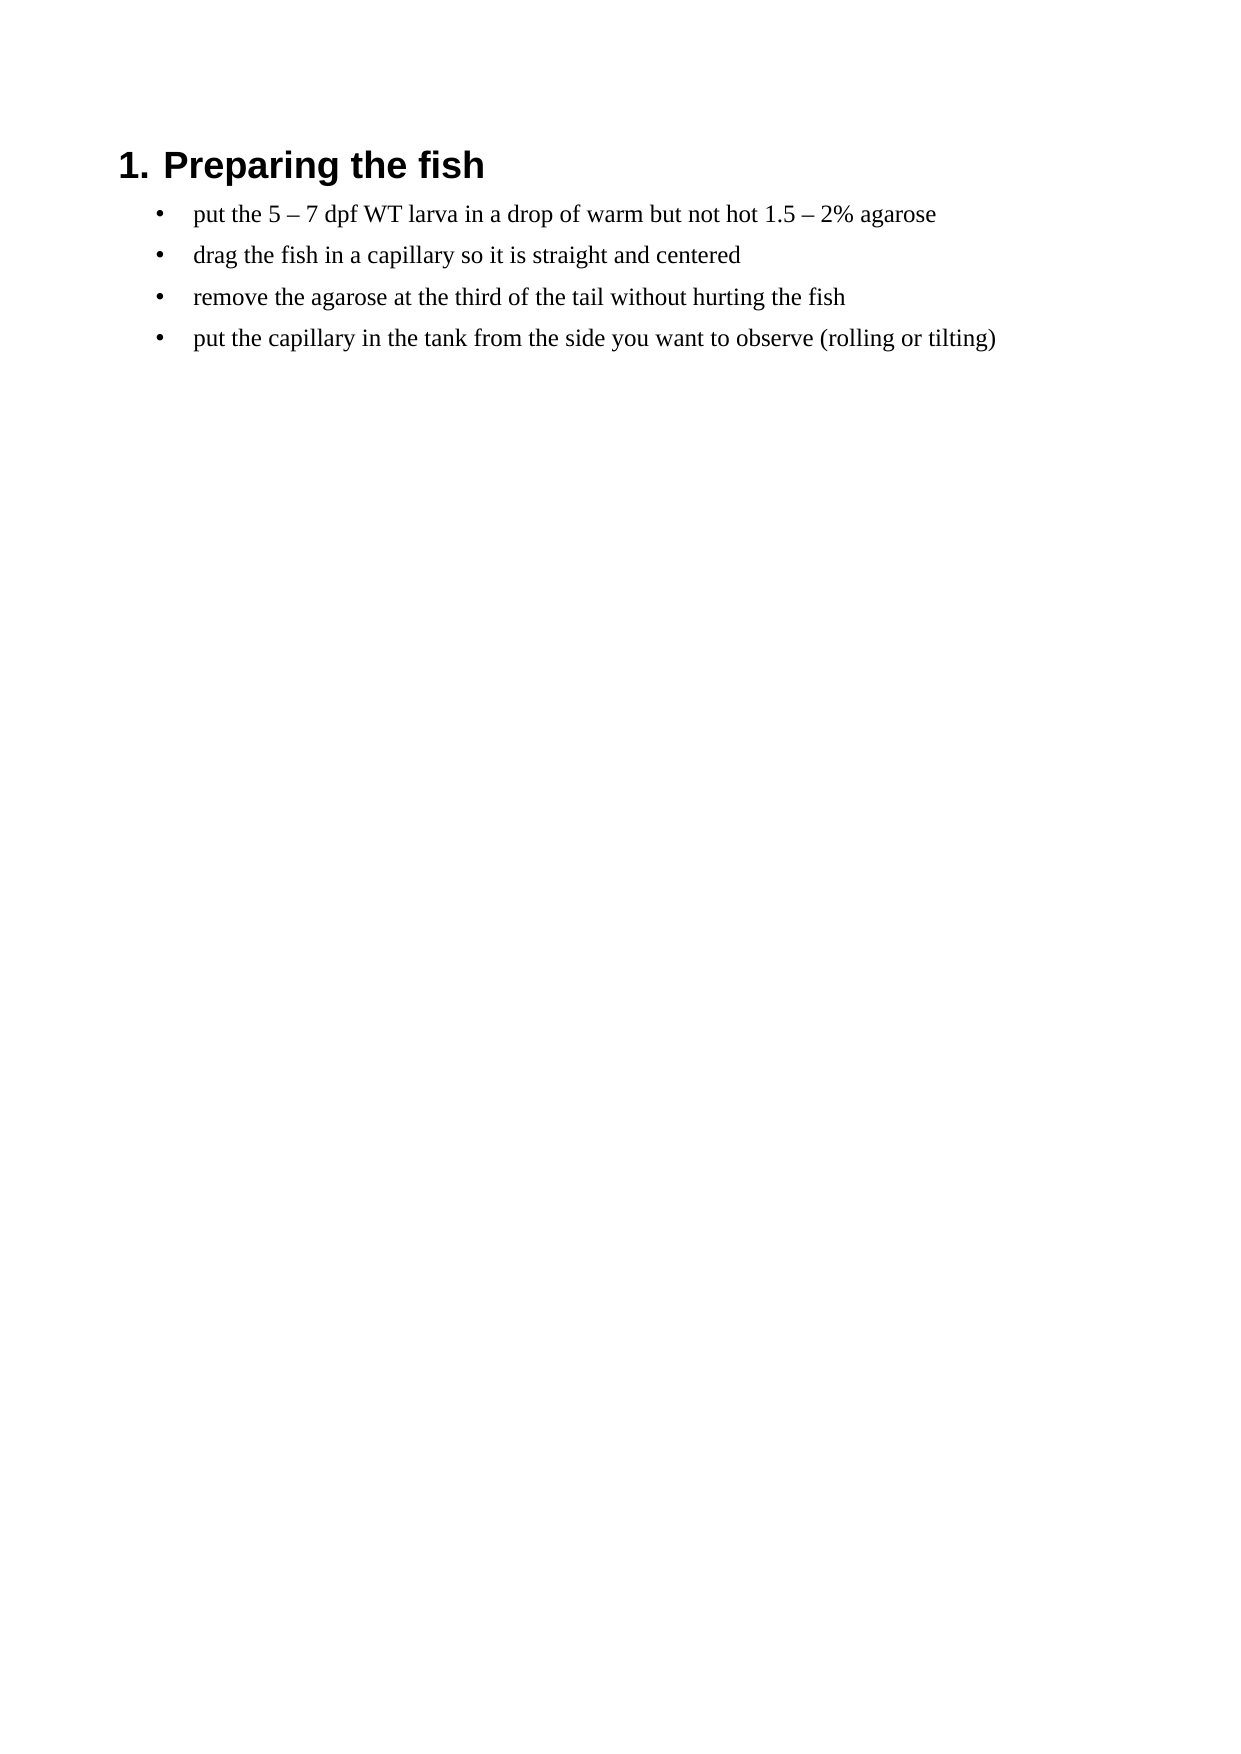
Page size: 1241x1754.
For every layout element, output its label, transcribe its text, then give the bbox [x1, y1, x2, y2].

list put the 5 – 7 dpf WT larva in a drop of warm but not hot 1.5 – 2% agarose [156, 199, 1122, 228]
list remove the agarose at the third of the tail without hurting the fish [156, 282, 1122, 311]
list put the capillary in the tank from the side you want to observe (rolling or tilting) [156, 323, 1122, 352]
subtitle Preparing the fish [118, 143, 1122, 187]
list drag the fish in a capillary so it is straight and centered [156, 241, 1122, 269]
